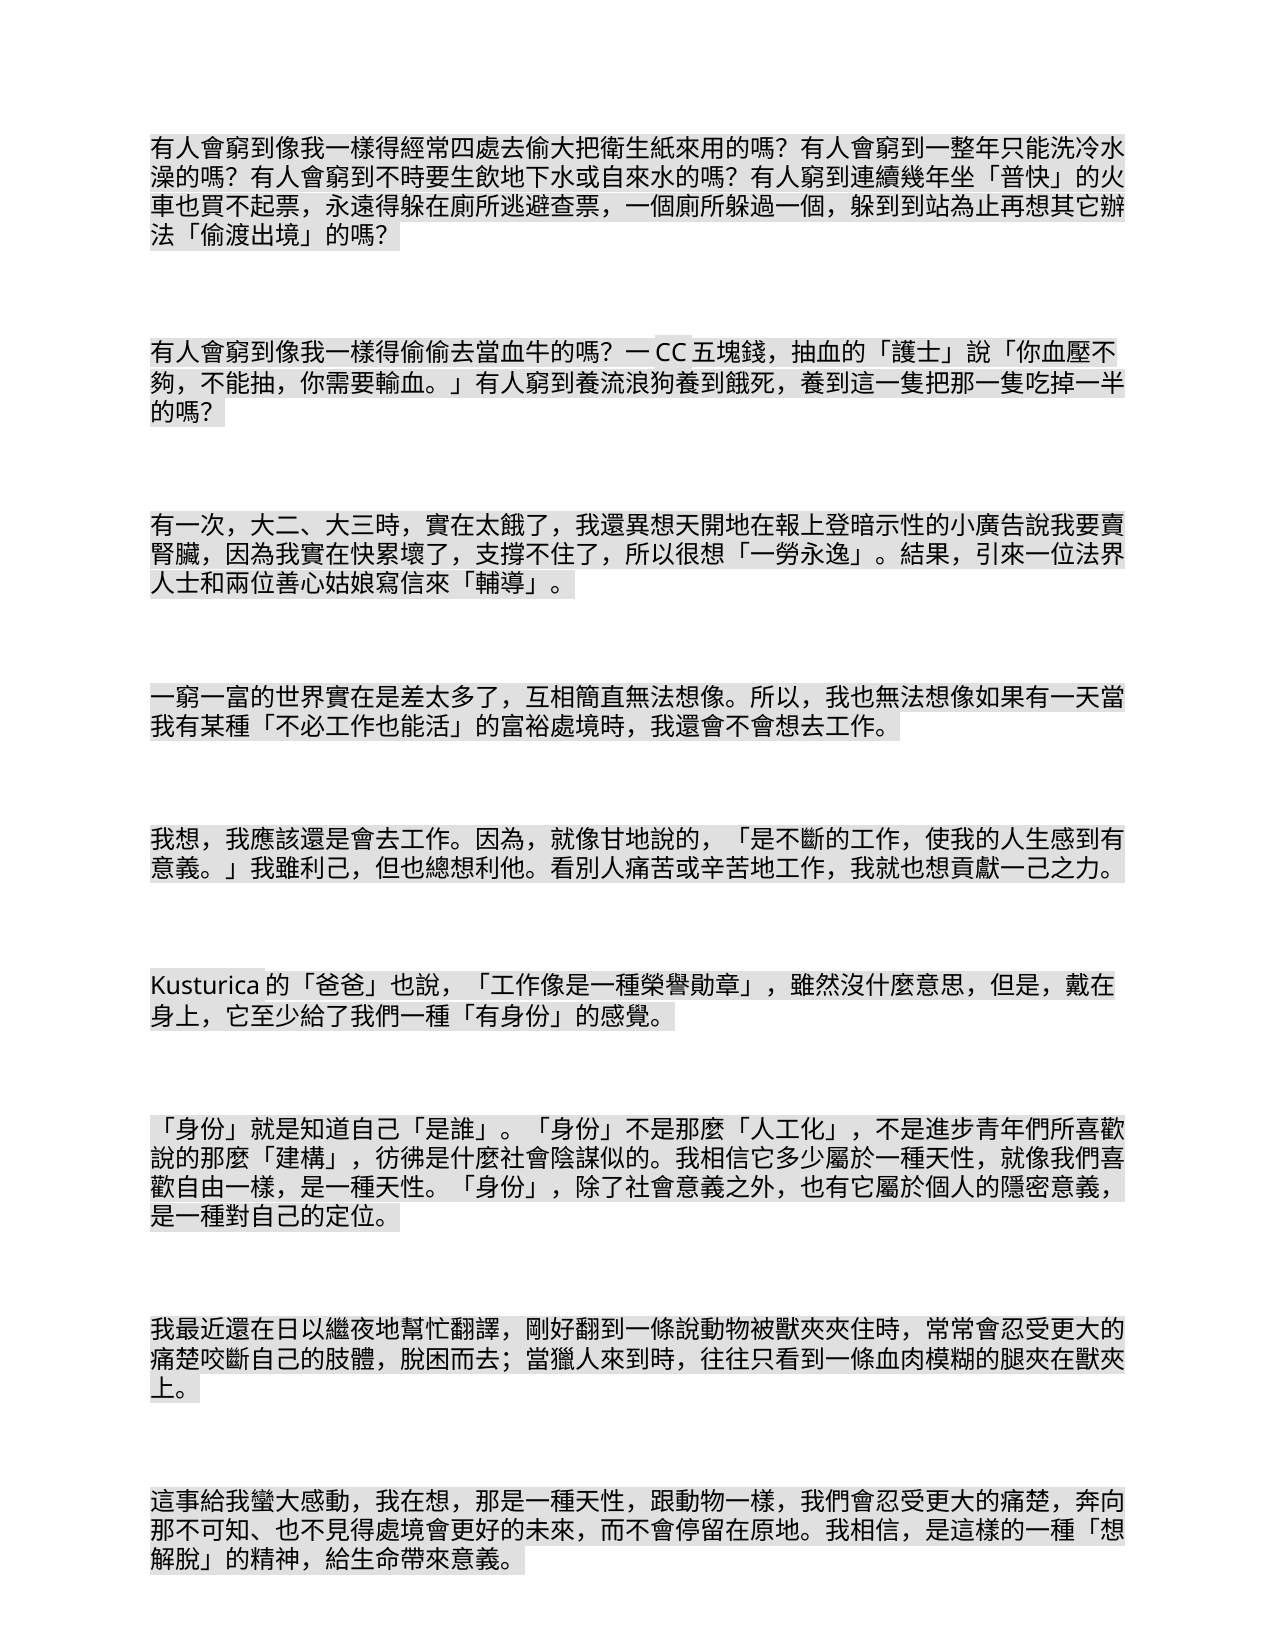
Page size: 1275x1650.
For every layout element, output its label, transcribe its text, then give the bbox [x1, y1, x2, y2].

text 「身份」就是知道自己「是誰」。「身份」不是那麼「人工化」，不是進步青年們所喜歡說的那麼「建構」，彷彿是什麼社會陰謀似的。我相信它多少屬於一種天性，就像我們喜歡自由一樣，是一種天性。「身份」，除了社會意義之外，也有它屬於個人的隱密意義，是一種對自己的定位。 [150, 1115, 1125, 1232]
text 有人會窮到像我一樣得偷偷去當血牛的嗎？一CC五塊錢，抽血的「護士」說「你血壓不夠，不能抽，你需要輸血。」有人窮到養流浪狗養到餓死，養到這一隻把那一隻吃掉一半的嗎？ [150, 335, 1125, 427]
text Kusturica的「爸爸」也說，「工作像是一種榮譽勛章」，雖然沒什麼意思，但是，戴在身上，它至少給了我們一種「有身份」的感覺。 [150, 968, 1125, 1031]
text 我最近還在日以繼夜地幫忙翻譯，剛好翻到一條說動物被獸夾夾住時，常常會忍受更大的痛楚咬斷自己的肢體，脫困而去；當獵人來到時，往往只看到一條血肉模糊的腿夾在獸夾上。 [150, 1316, 1125, 1403]
text 這事給我蠻大感動，我在想，那是一種天性，跟動物一樣，我們會忍受更大的痛楚，奔向那不可知、也不見得處境會更好的未來，而不會停留在原地。我相信，是這樣的一種「想解脫」的精神，給生命帶來意義。 [150, 1487, 1125, 1575]
text 有人會窮到像我一樣得經常四處去偷大把衛生紙來用的嗎？有人會窮到一整年只能洗冷水澡的嗎？有人會窮到不時要生飲地下水或自來水的嗎？有人窮到連續幾年坐「普快」的火車也買不起票，永遠得躲在廁所逃避查票，一個廁所躲過一個，躲到到站為止再想其它辦法「偷渡出境」的嗎？ [150, 134, 1125, 251]
text 一窮一富的世界實在是差太多了，互相簡直無法想像。所以，我也無法想像如果有一天當我有某種「不必工作也能活」的富裕處境時，我還會不會想去工作。 [150, 683, 1125, 741]
text 有一次，大二、大三時，實在太餓了，我還異想天開地在報上登暗示性的小廣告說我要賣腎臟，因為我實在快累壞了，支撐不住了，所以很想「一勞永逸」。結果，引來一位法界人士和兩位善心姑娘寫信來「輔導」。 [150, 511, 1125, 599]
text 我想，我應該還是會去工作。因為，就像甘地說的，「是不斷的工作，使我的人生感到有意義。」我雖利己，但也總想利他。看別人痛苦或辛苦地工作，我就也想貢獻一己之力。 [150, 825, 1125, 883]
